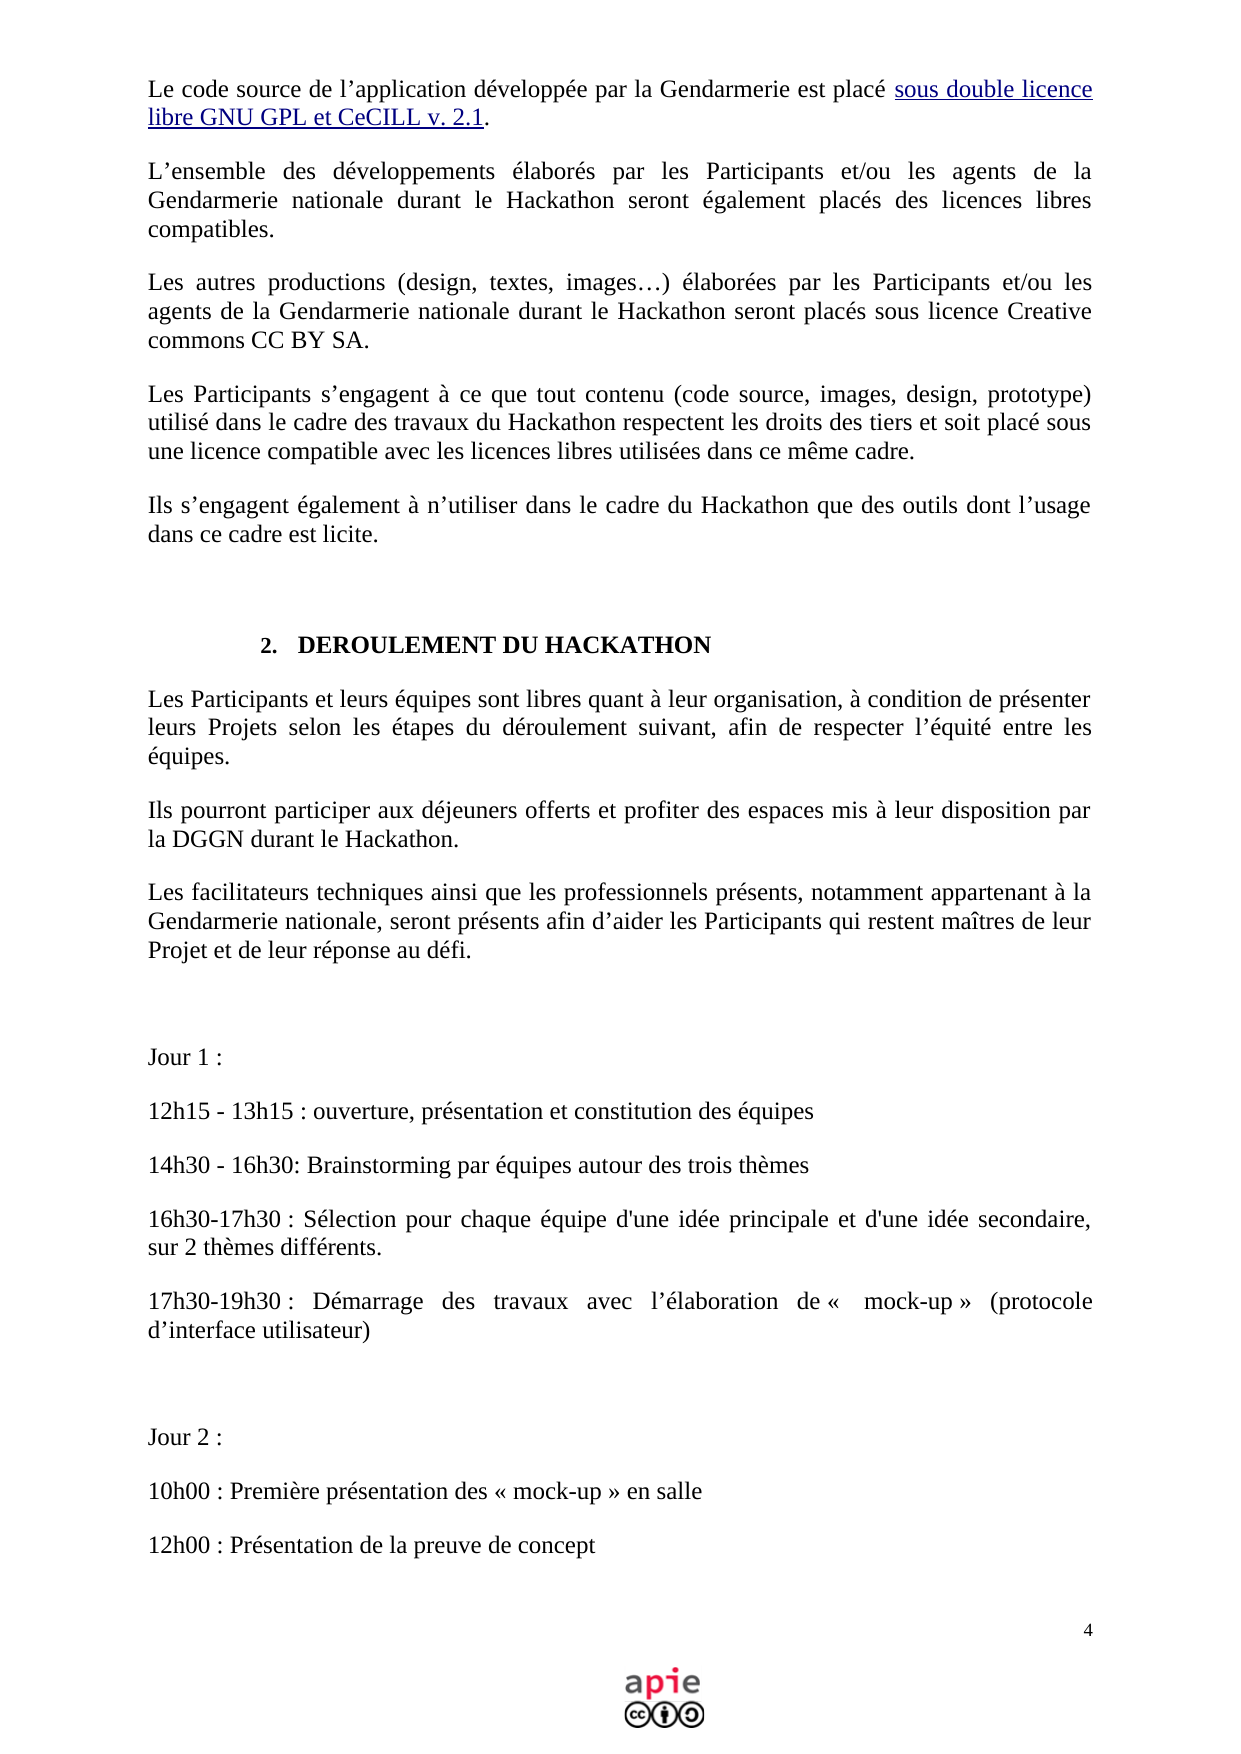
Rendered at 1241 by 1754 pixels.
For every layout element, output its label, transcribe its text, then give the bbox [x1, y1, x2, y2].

text 12h00 : Présentation de la preuve de concept [148, 1530, 1093, 1559]
text L’ensemble des développements élaborés par les Participants et/ou les agents de la Gendarmerie nationale durant le Hackathon seront également placés des licences libres compatibles. [148, 156, 1093, 242]
text Les Participants s’engagent à ce que tout contenu (code source, images, design, prototype) utilisé dans le cadre des travaux du Hackathon respectent les droits des tiers et soit placé sous une licence compatible avec les licences libres utilisées dans ce même cadre. [148, 379, 1093, 465]
text Ils pourront participer aux déjeuners offerts et profiter des espaces mis à leur disposition par la DGGN durant le Hackathon. [148, 795, 1093, 852]
text Les Participants et leurs équipes sont libres quant à leur organisation, à condition de présenter leurs Projets selon les étapes du déroulement suivant, afin de respecter l’équité entre les équipes. [148, 684, 1093, 770]
text Les facilitateurs techniques ainsi que les professionnels présents, notamment appartenant à la Gendarmerie nationale, seront présents afin d’aider les Participants qui restent maîtres de leur Projet et de leur réponse au défi. [148, 877, 1093, 964]
text 12h15 - 13h15 : ouverture, présentation et constitution des équipes [148, 1096, 1093, 1125]
text 14h30 - 16h30: Brainstorming par équipes autour des trois thèmes [148, 1150, 1093, 1179]
text Ils s’engagent également à n’utiliser dans le cadre du Hackathon que des outils dont l’usage dans ce cadre est licite. [148, 490, 1093, 547]
text Jour 2 : [148, 1422, 1093, 1451]
text Les autres productions (design, textes, images…) élaborées par les Participants et/ou les agents de la Gendarmerie nationale durant le Hackathon seront placés sous licence Creative commons CC BY SA. [148, 267, 1093, 354]
picture [624, 1665, 705, 1728]
text 16h30-17h30 : Sélection pour chaque équipe d'une idée principale et d'une idée secondaire, sur 2 thèmes différents. [148, 1204, 1093, 1261]
text Le code source de l’application développée par la Gendarmerie est placé sous double licence libre GNU GPL et CeCILL v. 2.1. [148, 74, 1093, 131]
list DEROULEMENT DU HACKATHON [260, 630, 1093, 659]
text Jour 1 : [148, 1042, 1093, 1071]
text 17h30-19h30 : Démarrage des travaux avec l’élaboration de « mock-up » (protocole d’interface utilisateur) [148, 1286, 1093, 1344]
text 10h00 : Première présentation des « mock-up » en salle [148, 1476, 1093, 1505]
